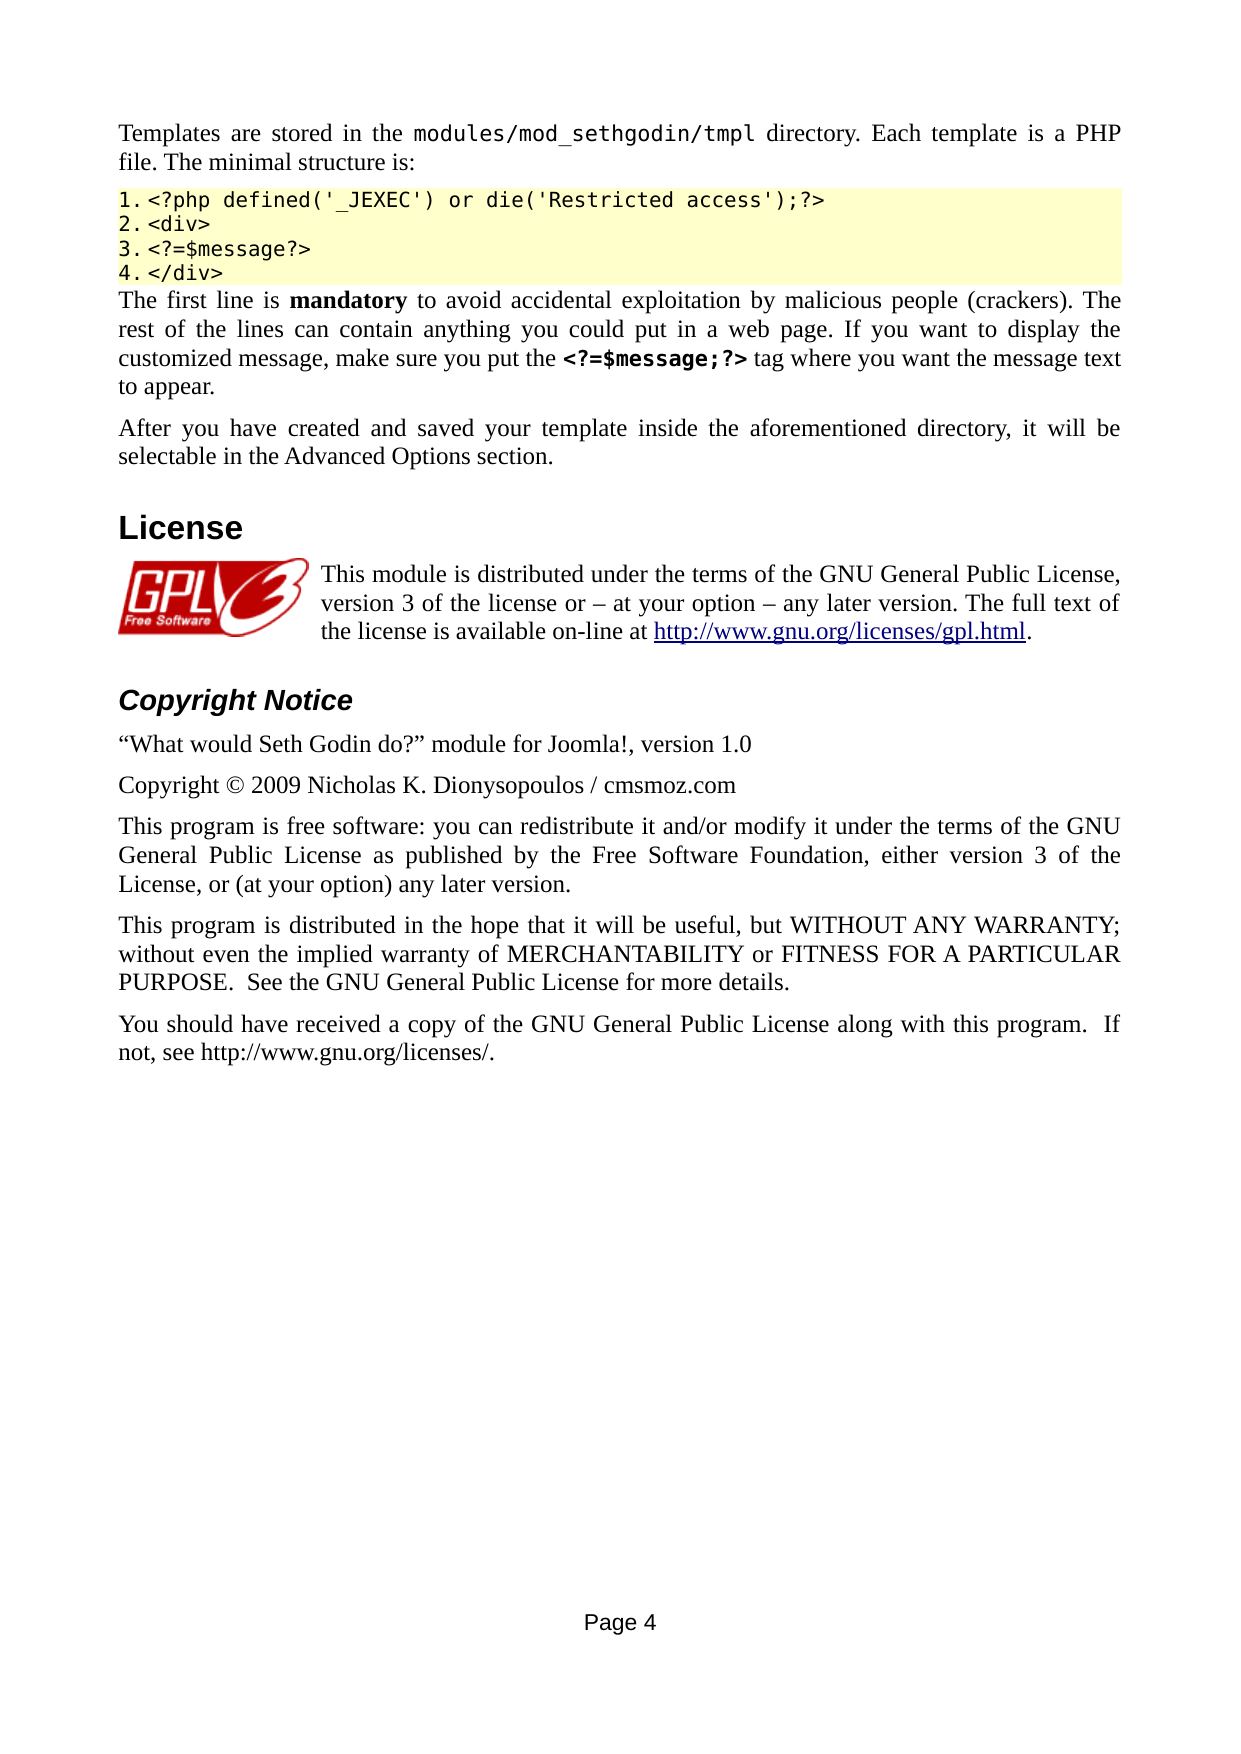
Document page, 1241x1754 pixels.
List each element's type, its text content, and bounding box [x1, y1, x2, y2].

list <?php defined('_JEXEC') or die('Restricted access');?> [118, 188, 1122, 212]
text After you have created and saved your template inside the aforementioned directory, it will be selectable in the Advanced Options section. [118, 413, 1122, 470]
text This module is distributed under the terms of the GNU General Public License, version 3 of the license or – at your option – any later version. The full text of the license is available on-line at http://www.gnu.org/licenses/gpl.html. [118, 559, 1122, 645]
text Copyright © 2009 Nicholas K. Dionysopoulos / cmsmoz.com [118, 770, 1122, 799]
list </div> [118, 261, 1122, 285]
list <div> [118, 212, 1122, 237]
list <?=$message?> [118, 237, 1122, 261]
picture [118, 558, 309, 637]
subtitle Copyright Notice [118, 683, 1122, 716]
text “What would Seth Godin do?” module for Joomla!, version 1.0 [118, 729, 1122, 757]
text This program is free software: you can redistribute it and/or modify it under the terms of the GNU General Public License as published by the Free Software Foundation, either version 3 of the License, or (at your option) any later version. [118, 811, 1122, 897]
text Templates are stored in the modules/mod_sethgodin/tmpl directory. Each template is a PHP file. The minimal structure is: [118, 118, 1122, 176]
text This program is distributed in the hope that it will be useful, but WITHOUT ANY WARRANTY; without even the implied warranty of MERCHANTABILITY or FITNESS FOR A PARTICULAR PURPOSE. See the GNU General Public License for more details. [118, 910, 1122, 996]
text You should have received a copy of the GNU General Public License along with this program. If not, see http://www.gnu.org/licenses/. [118, 1009, 1122, 1066]
subtitle License [118, 508, 1122, 546]
text The first line is mandatory to avoid accidental exploitation by malicious people (crackers). The rest of the lines can contain anything you could put in a web page. If you want to display the customized message, make sure you put the <?=$message;?> tag where you want the message text to appear. [118, 285, 1122, 400]
